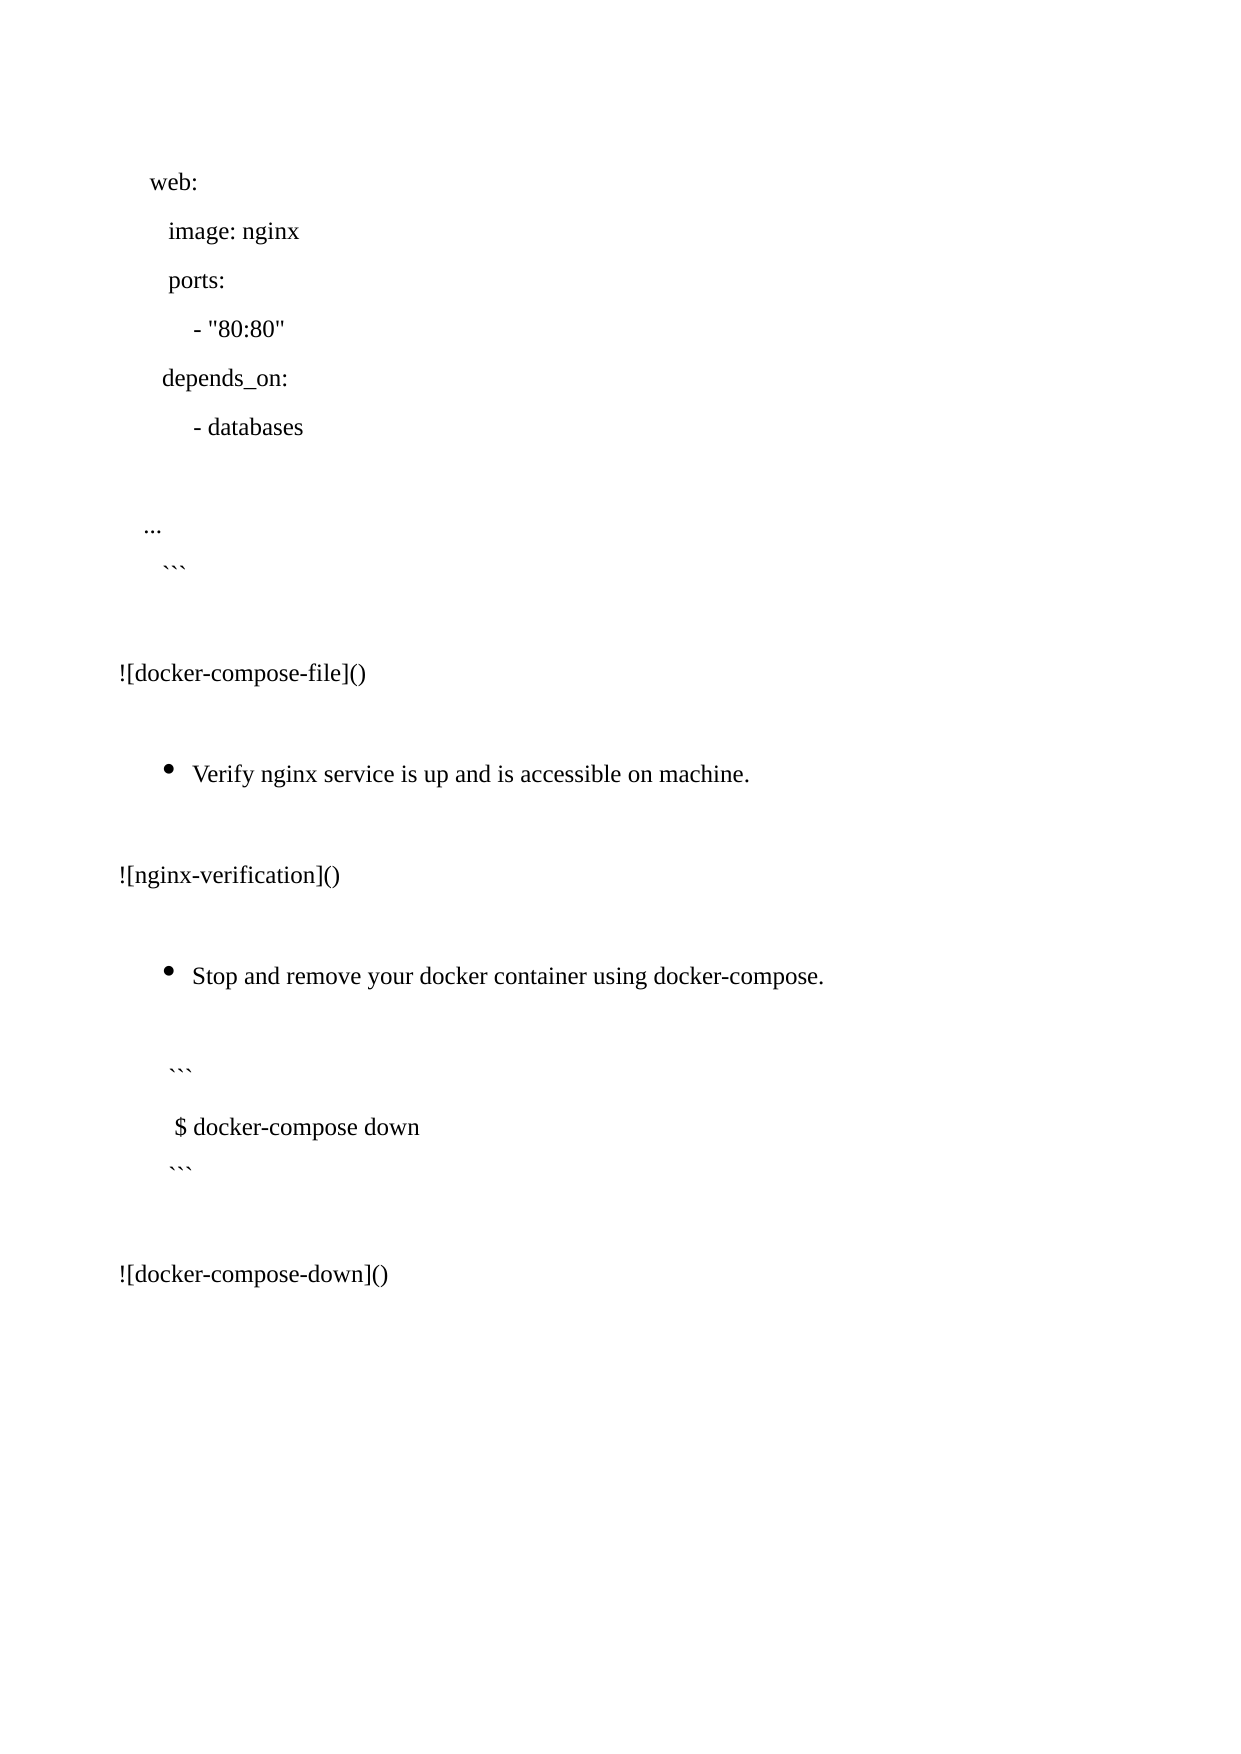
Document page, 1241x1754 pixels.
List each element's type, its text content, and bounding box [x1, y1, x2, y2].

list Stop and remove your docker container using docker-compose. [162, 958, 1122, 993]
text ![nginx-verification]() [118, 860, 1122, 889]
text ``` [118, 560, 1122, 588]
text ![docker-compose-down]() [118, 1259, 1122, 1288]
text - databases [118, 412, 1122, 441]
text $ docker-compose down [118, 1112, 1122, 1141]
text ![docker-compose-file]() [118, 658, 1122, 687]
text image: nginx [118, 216, 1122, 245]
text - "80:80" [118, 314, 1122, 343]
text web: [118, 167, 1122, 196]
text ports: [118, 265, 1122, 294]
list Verify nginx service is up and is accessible on machine. [162, 756, 1122, 790]
text ... [118, 511, 1122, 539]
text depends_on: [118, 363, 1122, 392]
text ``` [118, 1063, 1122, 1092]
text ``` [118, 1161, 1122, 1190]
